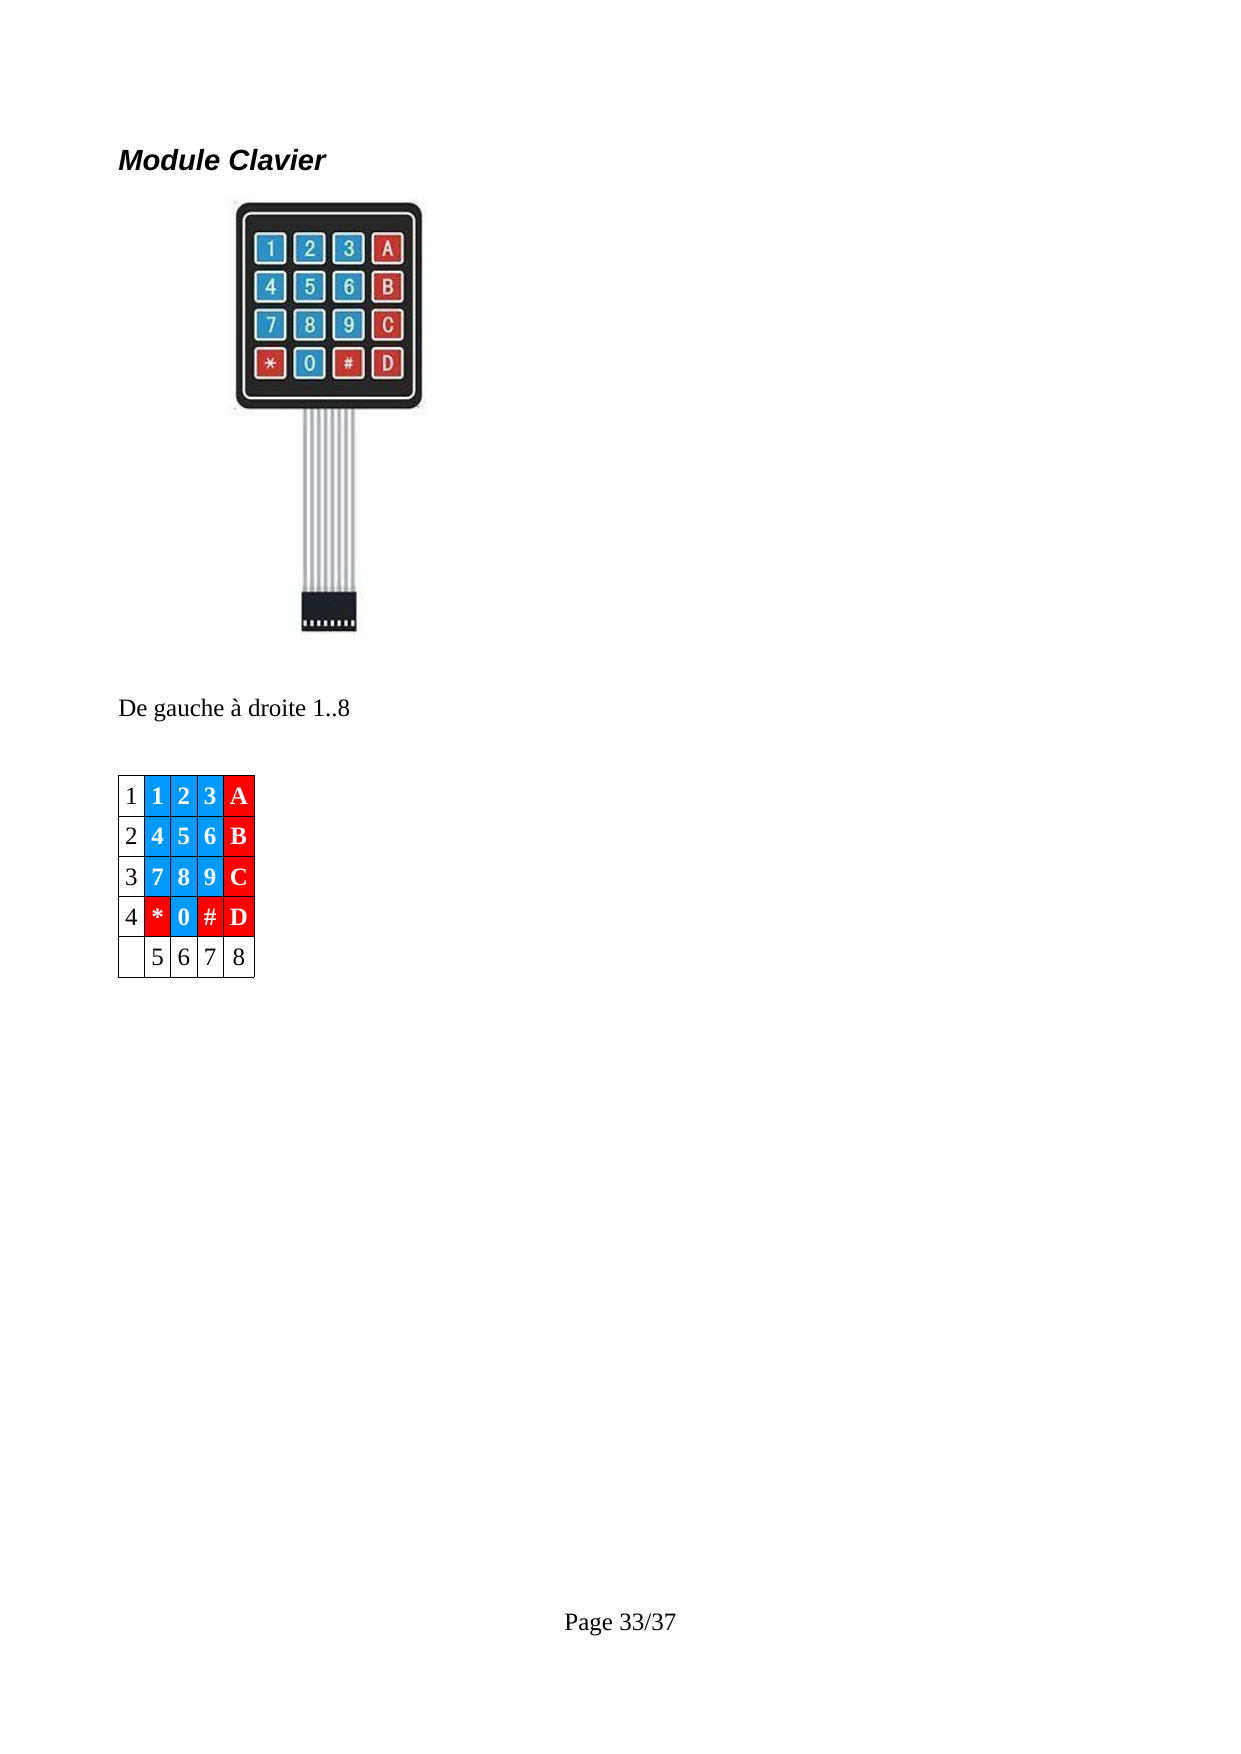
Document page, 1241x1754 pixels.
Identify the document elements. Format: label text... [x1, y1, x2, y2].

table_cell 5 [145, 937, 170, 977]
table_cell 8 [224, 937, 254, 977]
table_cell # [198, 897, 223, 936]
table_cell 6 [198, 817, 223, 856]
table_cell 4 [119, 897, 144, 936]
table_cell C [224, 857, 254, 896]
table_cell 8 [171, 857, 197, 896]
table_cell 7 [145, 857, 170, 896]
table_header 1 [119, 776, 144, 816]
table_header 1 [145, 776, 170, 816]
table_header A [224, 776, 254, 816]
table_cell 3 [119, 857, 144, 896]
table_cell [119, 937, 144, 977]
table_cell * [145, 897, 170, 936]
subtitle De gauche à droite 1..8 [118, 693, 1122, 721]
table_cell B [224, 817, 254, 856]
subtitle Module Clavier [118, 143, 1122, 177]
table_cell 9 [198, 857, 223, 896]
table_cell 0 [171, 897, 197, 936]
table_header 2 [171, 776, 197, 816]
table_cell 4 [145, 817, 170, 856]
picture [118, 189, 531, 639]
table_cell 2 [119, 817, 144, 856]
table_cell 5 [171, 817, 197, 856]
table_cell 6 [171, 937, 197, 977]
table_cell D [224, 897, 254, 936]
table_cell 7 [198, 937, 223, 977]
table_header 3 [198, 776, 223, 816]
